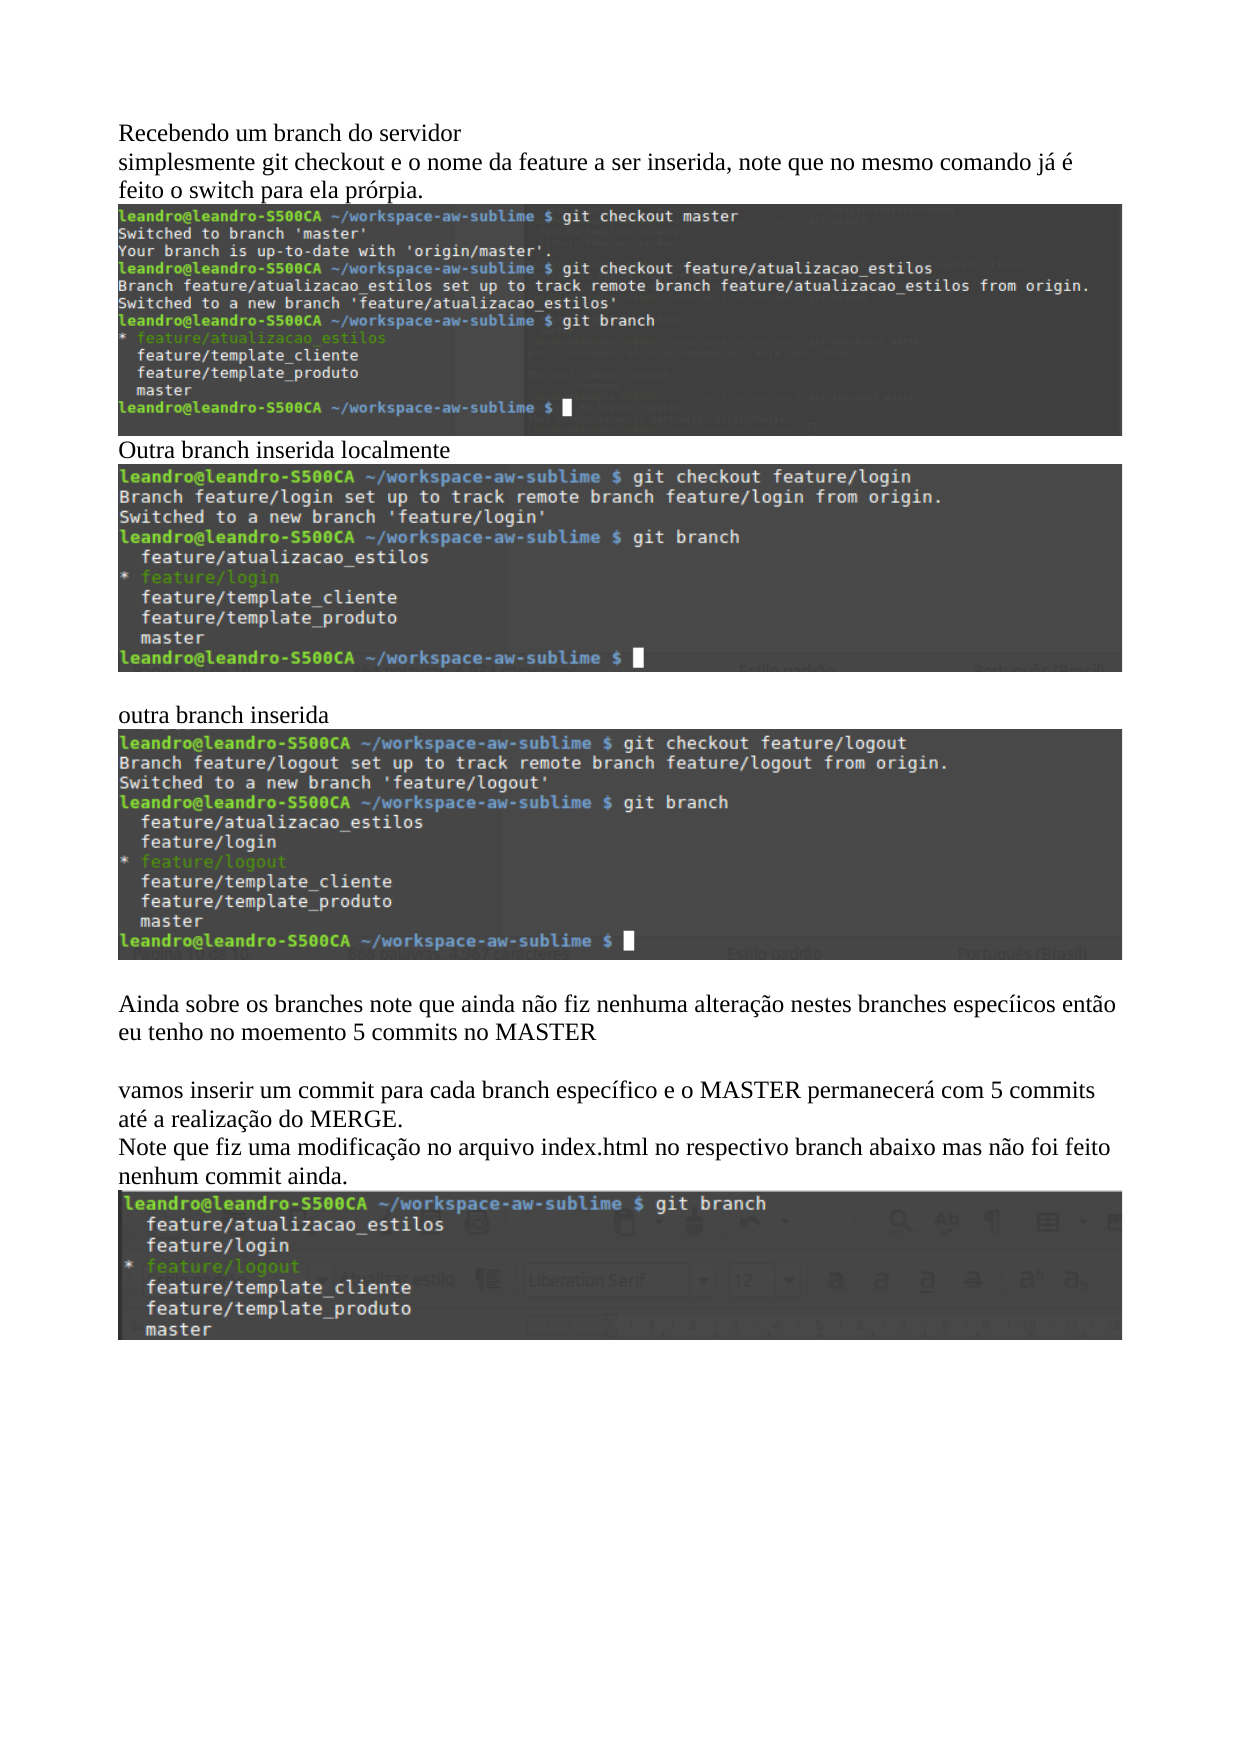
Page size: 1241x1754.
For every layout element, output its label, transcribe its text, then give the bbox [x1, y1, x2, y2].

picture [118, 1190, 1123, 1340]
picture [118, 464, 1123, 672]
picture [118, 204, 1123, 436]
text Outra branch inserida localmente [118, 436, 1122, 464]
text simplesmente git checkout e o nome da feature a ser inserida, note que no mesmo comando já é feito o switch para ela prórpia. [118, 147, 1122, 204]
picture [118, 729, 1123, 960]
text outra branch inserida [118, 700, 1122, 729]
text Note que fiz uma modificação no arquivo index.html no respectivo branch abaixo mas não foi feito nenhum commit ainda. [118, 1132, 1122, 1190]
text vamos inserir um commit para cada branch específico e o MASTER permanecerá com 5 commits até a realização do MERGE. [118, 1075, 1122, 1132]
text Recebendo um branch do servidor [118, 118, 1122, 147]
text Ainda sobre os branches note que ainda não fiz nenhuma alteração nestes branches especíicos então eu tenho no moemento 5 commits no MASTER [118, 989, 1122, 1046]
